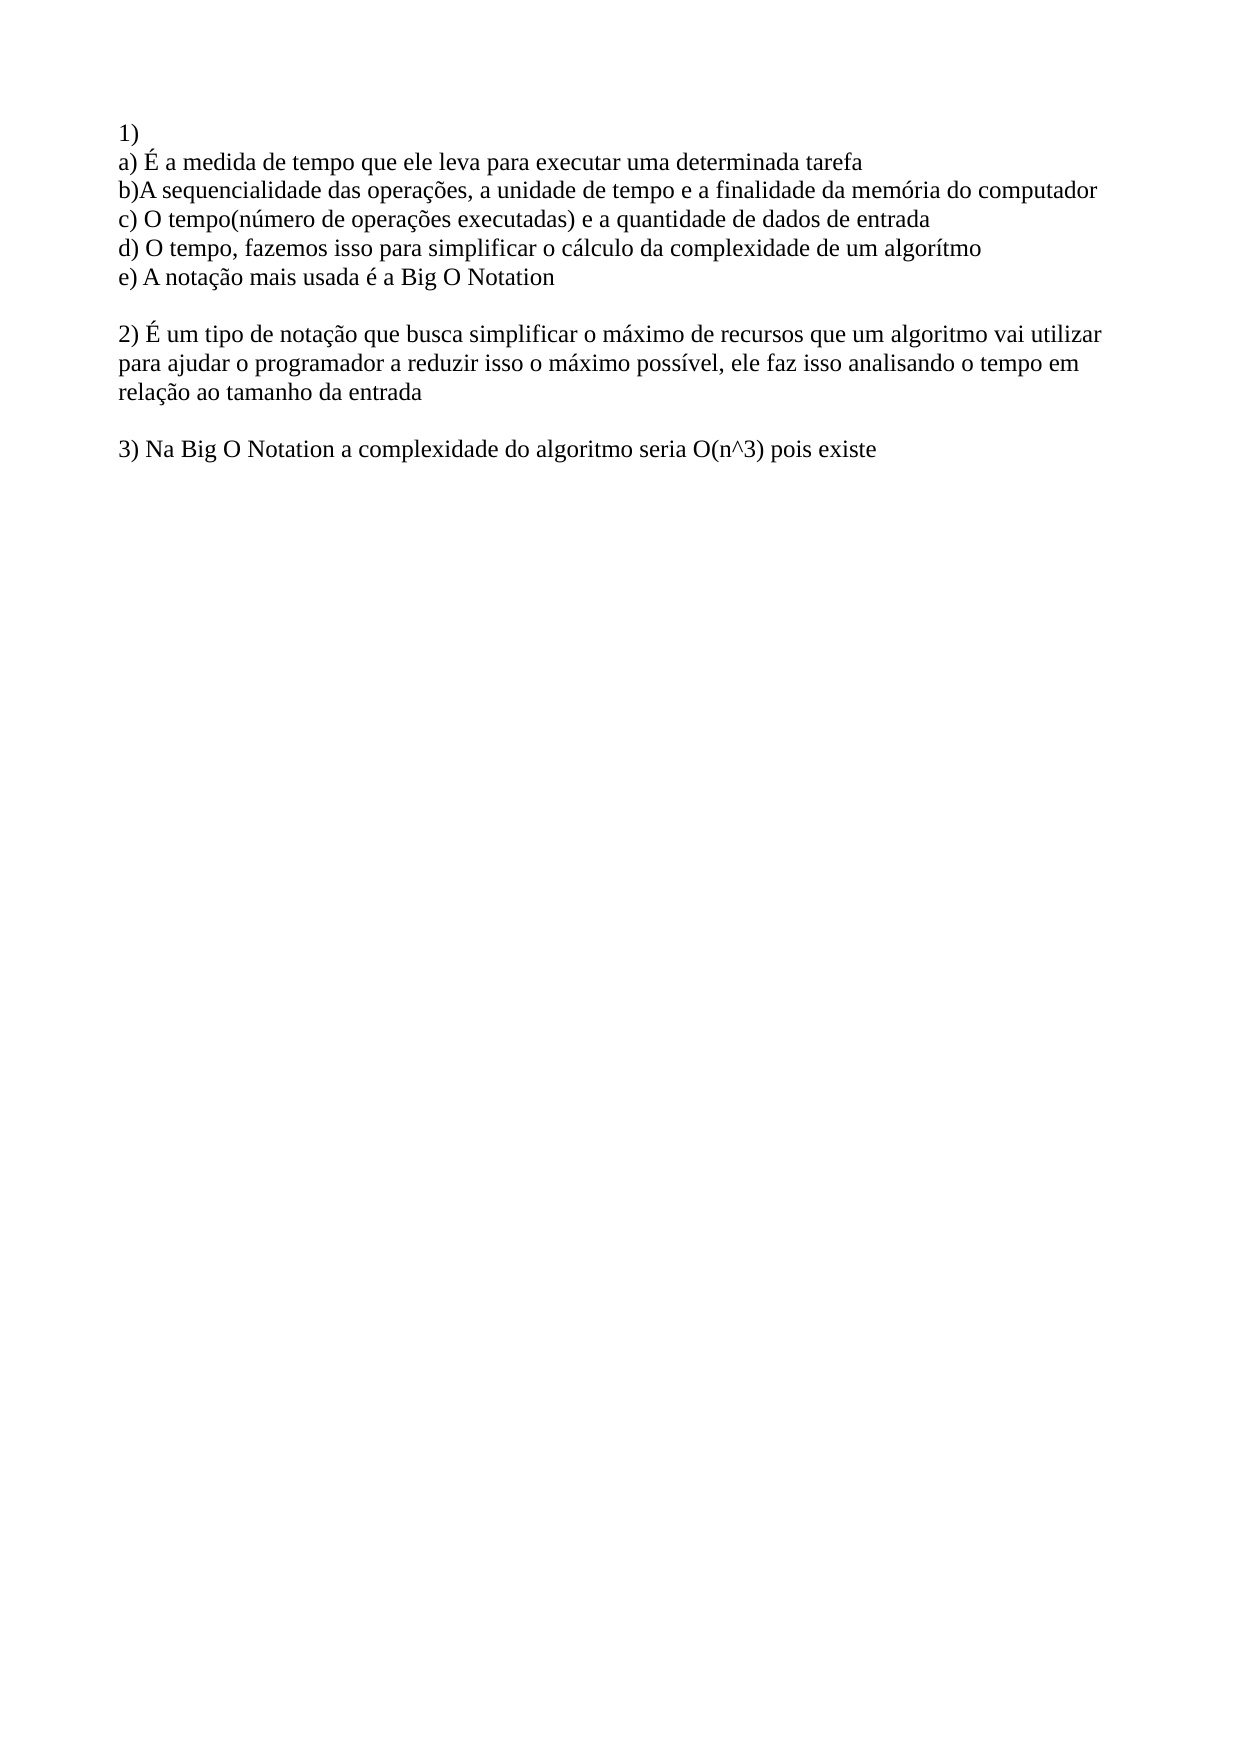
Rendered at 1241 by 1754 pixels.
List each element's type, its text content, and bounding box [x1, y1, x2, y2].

text c) O tempo(número de operações executadas) e a quantidade de dados de entrada [118, 204, 1122, 233]
text d) O tempo, fazemos isso para simplificar o cálculo da complexidade de um algorítmo [118, 233, 1122, 262]
text 1) [118, 118, 1122, 147]
text 3) Na Big O Notation a complexidade do algoritmo seria O(n^3) pois existe [118, 434, 1122, 463]
text 2) É um tipo de notação que busca simplificar o máximo de recursos que um algoritmo vai utilizar para ajudar o programador a reduzir isso o máximo possível, ele faz isso analisando o tempo em relação ao tamanho da entrada [118, 319, 1122, 406]
text a) É a medida de tempo que ele leva para executar uma determinada tarefa [118, 147, 1122, 176]
text b)A sequencialidade das operações, a unidade de tempo e a finalidade da memória do computador [118, 176, 1122, 204]
text e) A notação mais usada é a Big O Notation [118, 262, 1122, 291]
